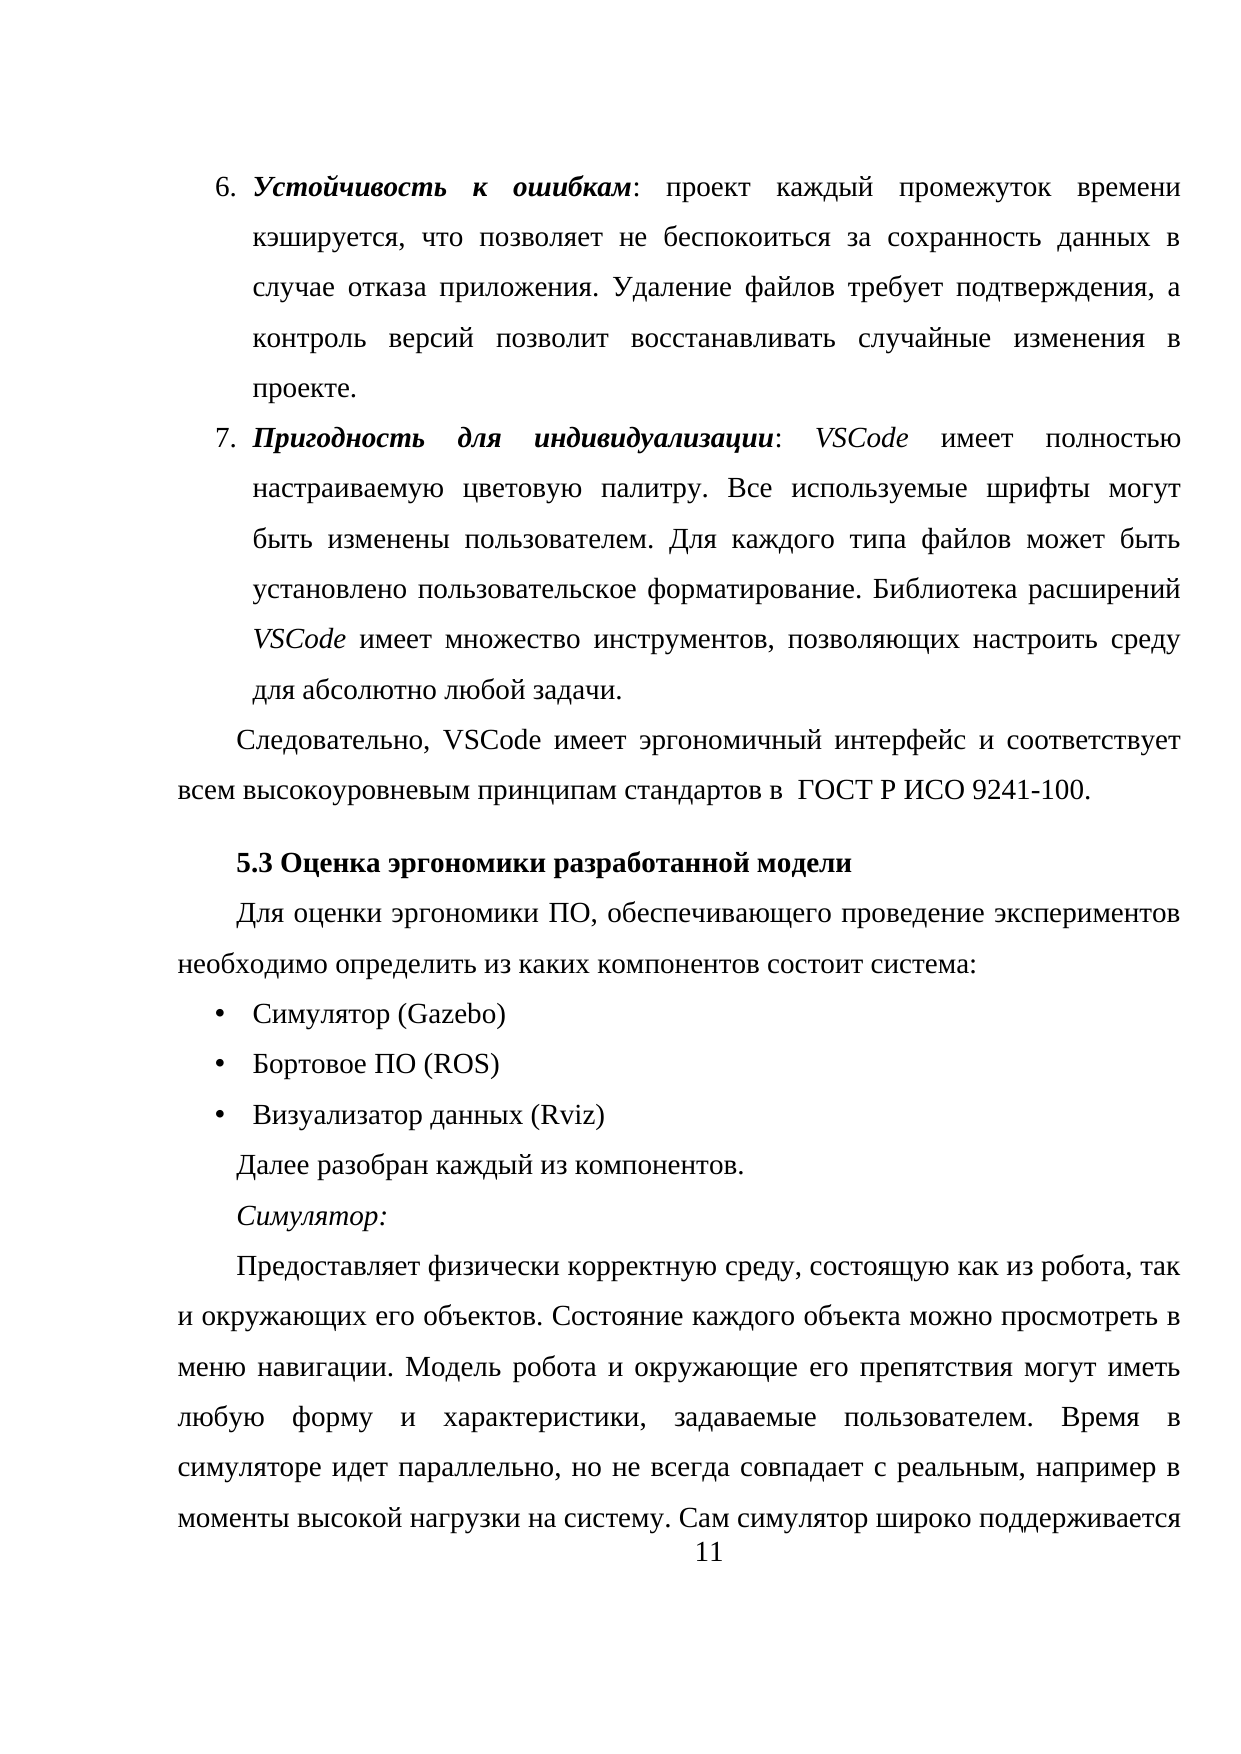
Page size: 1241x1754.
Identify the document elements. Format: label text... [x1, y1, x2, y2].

text Для оценки эргономики ПО, обеспечивающего проведение экспериментов необходимо определить из каких компонентов состоит система: [177, 896, 1181, 979]
list Симулятор (Gazebo) [215, 996, 1181, 1030]
text Предоставляет физически корректную среду, состоящую как из робота, так и окружающих его объектов. Состояние каждого объекта можно просмотреть в меню навигации. Модель робота и окружающие его препятствия могут иметь любую форму и характеристики, задаваемые пользователем. Время в симуляторе идет параллельно, но не всегда совпадает с реальным, например в моменты высокой нагрузки на систему. Сам симулятор широко поддерживается [177, 1248, 1181, 1533]
list Устойчивость к ошибкам: проект каждый промежуток времени кэшируется, что позволяет не беспокоиться за сохранность данных в случае отказа приложения. Удаление файлов требует подтверждения, а контроль версий позволит восстанавливать случайные изменения в проекте. [215, 169, 1181, 403]
text Далее разобран каждый из компонентов. [177, 1147, 1181, 1181]
list Визуализатор данных (Rviz) [215, 1097, 1181, 1131]
list Пригодность для индивидуализации: VSCode имеет полностью настраиваемую цветовую палитру. Все используемые шрифты могут быть изменены пользователем. Для каждого типа файлов может быть установлено пользовательское форматирование. Библиотека расширений VSCode имеет множество инструментов, позволяющих настроить среду для абсолютно любой задачи. [215, 420, 1181, 705]
list Бортовое ПО (ROS) [215, 1047, 1181, 1080]
text Следовательно, VSCode имеет эргономичный интерфейс и соответствует всем высокоуровневым принципам стандартов в ГОСТ Р ИСО 9241-100. [177, 722, 1181, 806]
text Симулятор: [177, 1198, 1181, 1231]
subtitle 5.3 Оценка эргономики разработанной модели [177, 845, 1181, 879]
